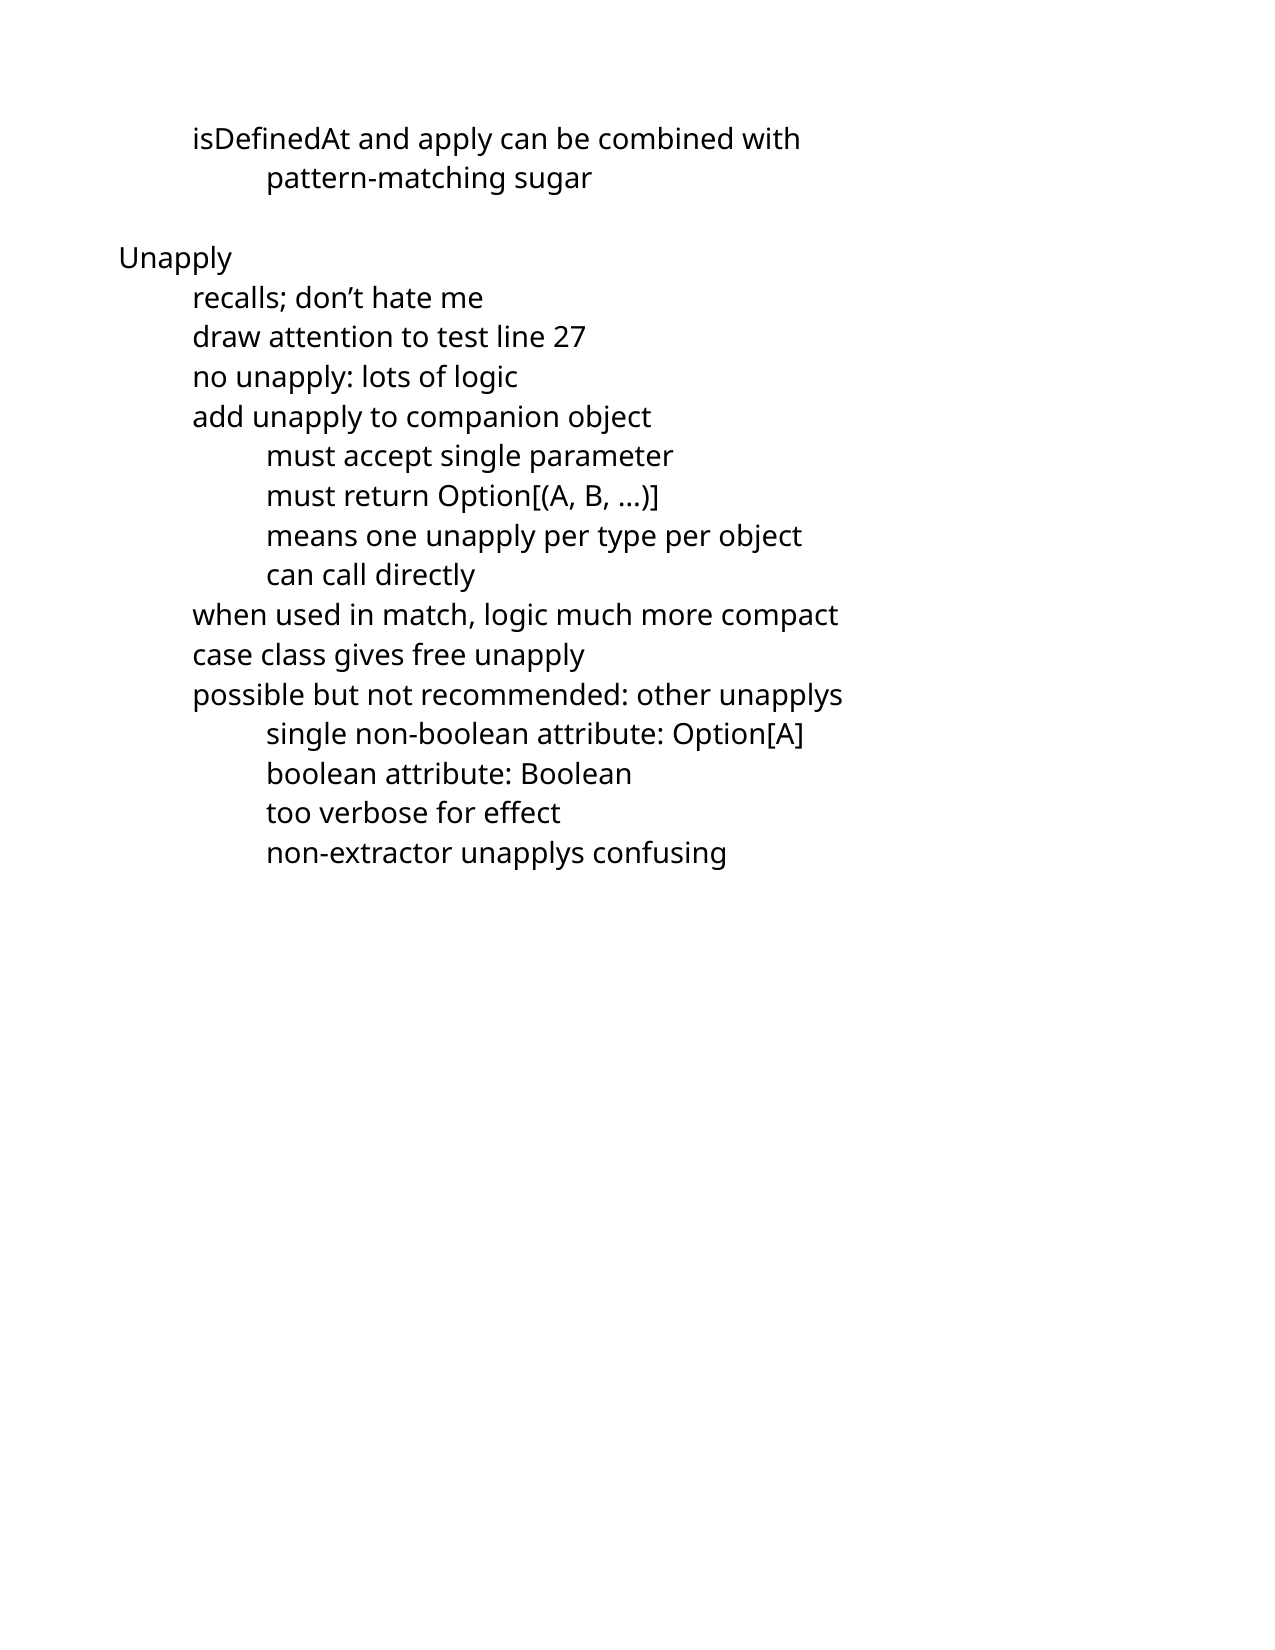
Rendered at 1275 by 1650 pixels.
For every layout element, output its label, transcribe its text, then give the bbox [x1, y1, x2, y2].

text Unapply [118, 237, 1157, 277]
text draw attention to test line 27 [118, 317, 1157, 356]
text boolean attribute: Boolean [118, 753, 1157, 793]
text must accept single parameter [118, 436, 1157, 475]
text isDefinedAt and apply can be combined with [118, 118, 1157, 158]
text must return Option[(A, B, …)] [118, 475, 1157, 515]
text no unapply: lots of logic [118, 356, 1157, 396]
text single non-boolean attribute: Option[A] [118, 713, 1157, 753]
text non-extractor unapplys confusing [118, 832, 1157, 872]
text possible but not recommended: other unapplys [118, 674, 1157, 713]
text can call directly [118, 555, 1157, 594]
text case class gives free unapply [118, 634, 1157, 674]
text when used in match, logic much more compact [118, 594, 1157, 634]
text recalls; don’t hate me [118, 277, 1157, 317]
text pattern-matching sugar [118, 158, 1157, 197]
text means one unapply per type per object [118, 515, 1157, 555]
text too verbose for effect [118, 793, 1157, 832]
text add unapply to companion object [118, 396, 1157, 436]
